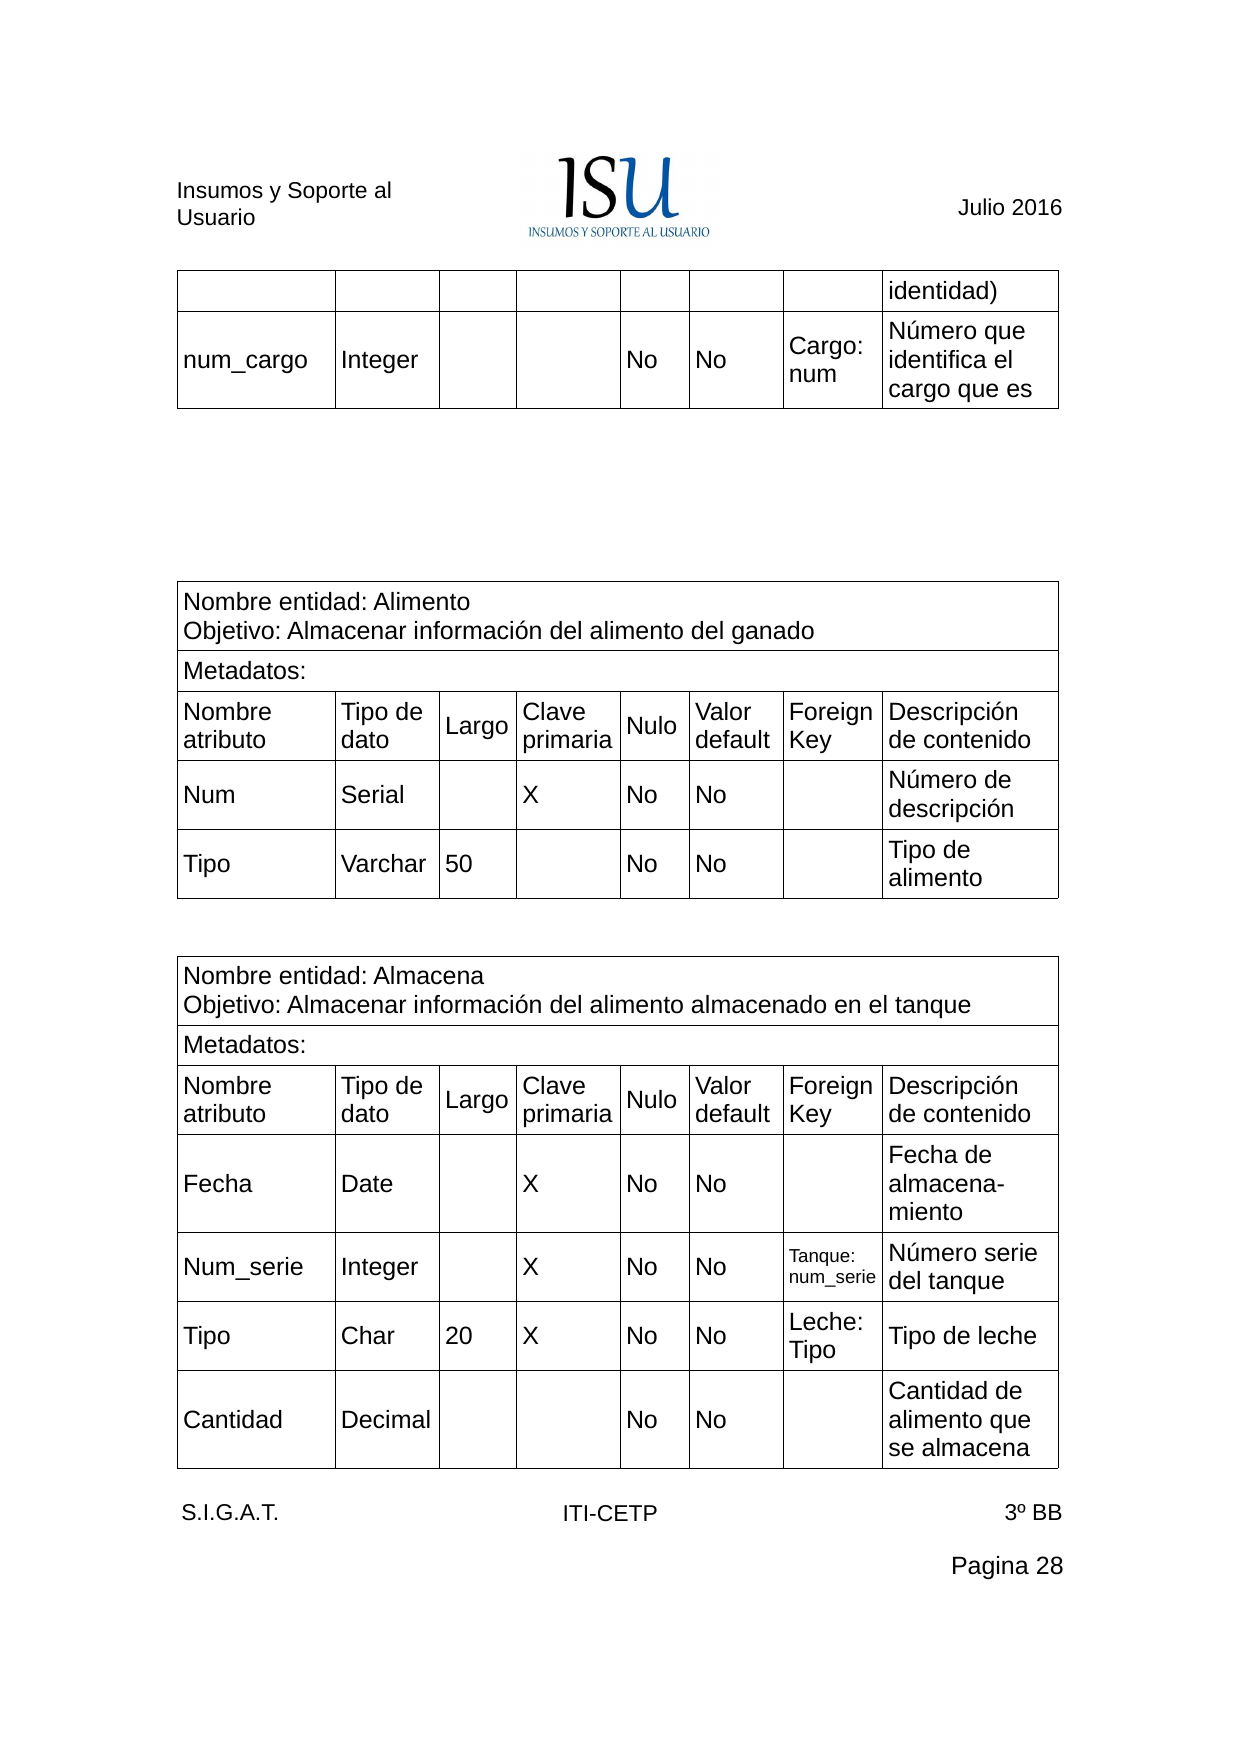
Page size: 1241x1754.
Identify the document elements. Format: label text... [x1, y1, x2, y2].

picture [517, 138, 723, 252]
table_cell [517, 830, 620, 898]
table_cell No [621, 1371, 689, 1468]
table_cell Serial [336, 761, 439, 829]
table_cell [517, 1371, 620, 1468]
table_cell Largo [440, 1066, 516, 1134]
table_header No [690, 1302, 783, 1370]
table_cell [621, 271, 689, 311]
table_cell No [690, 761, 783, 829]
table_cell [440, 271, 516, 311]
table_cell Valor default [690, 1066, 783, 1134]
table_cell [440, 1371, 516, 1468]
table_cell Metadatos: [178, 651, 1058, 691]
table_cell Foreign Key [784, 692, 882, 760]
table_cell [178, 271, 335, 311]
table_cell Integer [336, 312, 439, 408]
table_cell Nulo [621, 692, 689, 760]
table_cell Número serie del tanque [883, 1233, 1058, 1301]
table_cell Varchar [336, 830, 439, 898]
table_cell No [690, 1135, 783, 1232]
table_cell Tanque: num_serie [784, 1233, 882, 1301]
table_header Nombre entidad: Almacena Objetivo: Almacenar información del alimento almacenado en el tanque [178, 957, 1058, 1024]
table_cell No [690, 1233, 783, 1301]
table_cell Tipo de alimento [883, 830, 1058, 898]
table_header 20 [440, 1302, 516, 1370]
table_cell Número que identifica el cargo que es [883, 312, 1058, 408]
table_cell num_cargo [178, 312, 335, 408]
table_cell No [690, 830, 783, 898]
table_cell [440, 1135, 516, 1232]
table_cell [336, 271, 439, 311]
table_cell Descripción de contenido [883, 1066, 1058, 1134]
table_cell Nulo [621, 1066, 689, 1134]
table_cell [440, 312, 516, 408]
table_header Leche: Tipo [784, 1302, 882, 1370]
table_cell [517, 312, 620, 408]
table_cell Fecha de almacena- miento [883, 1135, 1058, 1232]
table_cell Nombre atributo [178, 692, 335, 760]
table_cell Integer [336, 1233, 439, 1301]
table_cell Date [336, 1135, 439, 1232]
table_cell [440, 1233, 516, 1301]
table_header No [621, 1302, 689, 1370]
table_cell [784, 761, 882, 829]
table_cell No [621, 1135, 689, 1232]
table_cell [440, 761, 516, 829]
table_cell [517, 271, 620, 311]
table_cell X [517, 1135, 620, 1232]
table_cell Foreign Key [784, 1066, 882, 1134]
table_header Tipo de leche [883, 1302, 1058, 1370]
table_header Char [336, 1302, 439, 1370]
table_cell Número de descripción [883, 761, 1058, 829]
table_cell Valor default [690, 692, 783, 760]
table_header X [517, 1302, 620, 1370]
table_cell identidad) [883, 271, 1058, 311]
table_cell X [517, 1233, 620, 1301]
table_cell No [621, 312, 689, 408]
table_cell Nombre atributo [178, 1066, 335, 1134]
table_cell Tipo [178, 830, 335, 898]
table_cell Decimal [336, 1371, 439, 1468]
table_cell Metadatos: [178, 1026, 1058, 1065]
table_cell Num_serie [178, 1233, 335, 1301]
table_cell [784, 271, 882, 311]
table_cell Num [178, 761, 335, 829]
table_cell Tipo de dato [336, 692, 439, 760]
table_cell X [517, 761, 620, 829]
table_cell [690, 271, 783, 311]
table_cell No [690, 1371, 783, 1468]
table_cell Largo [440, 692, 516, 760]
table_cell Cargo: num [784, 312, 882, 408]
table_cell [784, 1135, 882, 1232]
table_cell Clave primaria [517, 692, 620, 760]
table_cell Fecha [178, 1135, 335, 1232]
table_cell Descripción de contenido [883, 692, 1058, 760]
table_header Nombre entidad: Alimento Objetivo: Almacenar información del alimento del ganado [178, 582, 1058, 650]
table_cell Tipo de dato [336, 1066, 439, 1134]
table_cell [784, 1371, 882, 1468]
table_cell No [621, 1233, 689, 1301]
table_cell Cantidad de alimento que se almacena [883, 1371, 1058, 1468]
table_cell Cantidad [178, 1371, 335, 1468]
table_cell Clave primaria [517, 1066, 620, 1134]
table_cell No [621, 830, 689, 898]
table_cell 50 [440, 830, 516, 898]
table_cell No [690, 312, 783, 408]
table_header Tipo [178, 1302, 335, 1370]
table_cell No [621, 761, 689, 829]
table_cell [784, 830, 882, 898]
